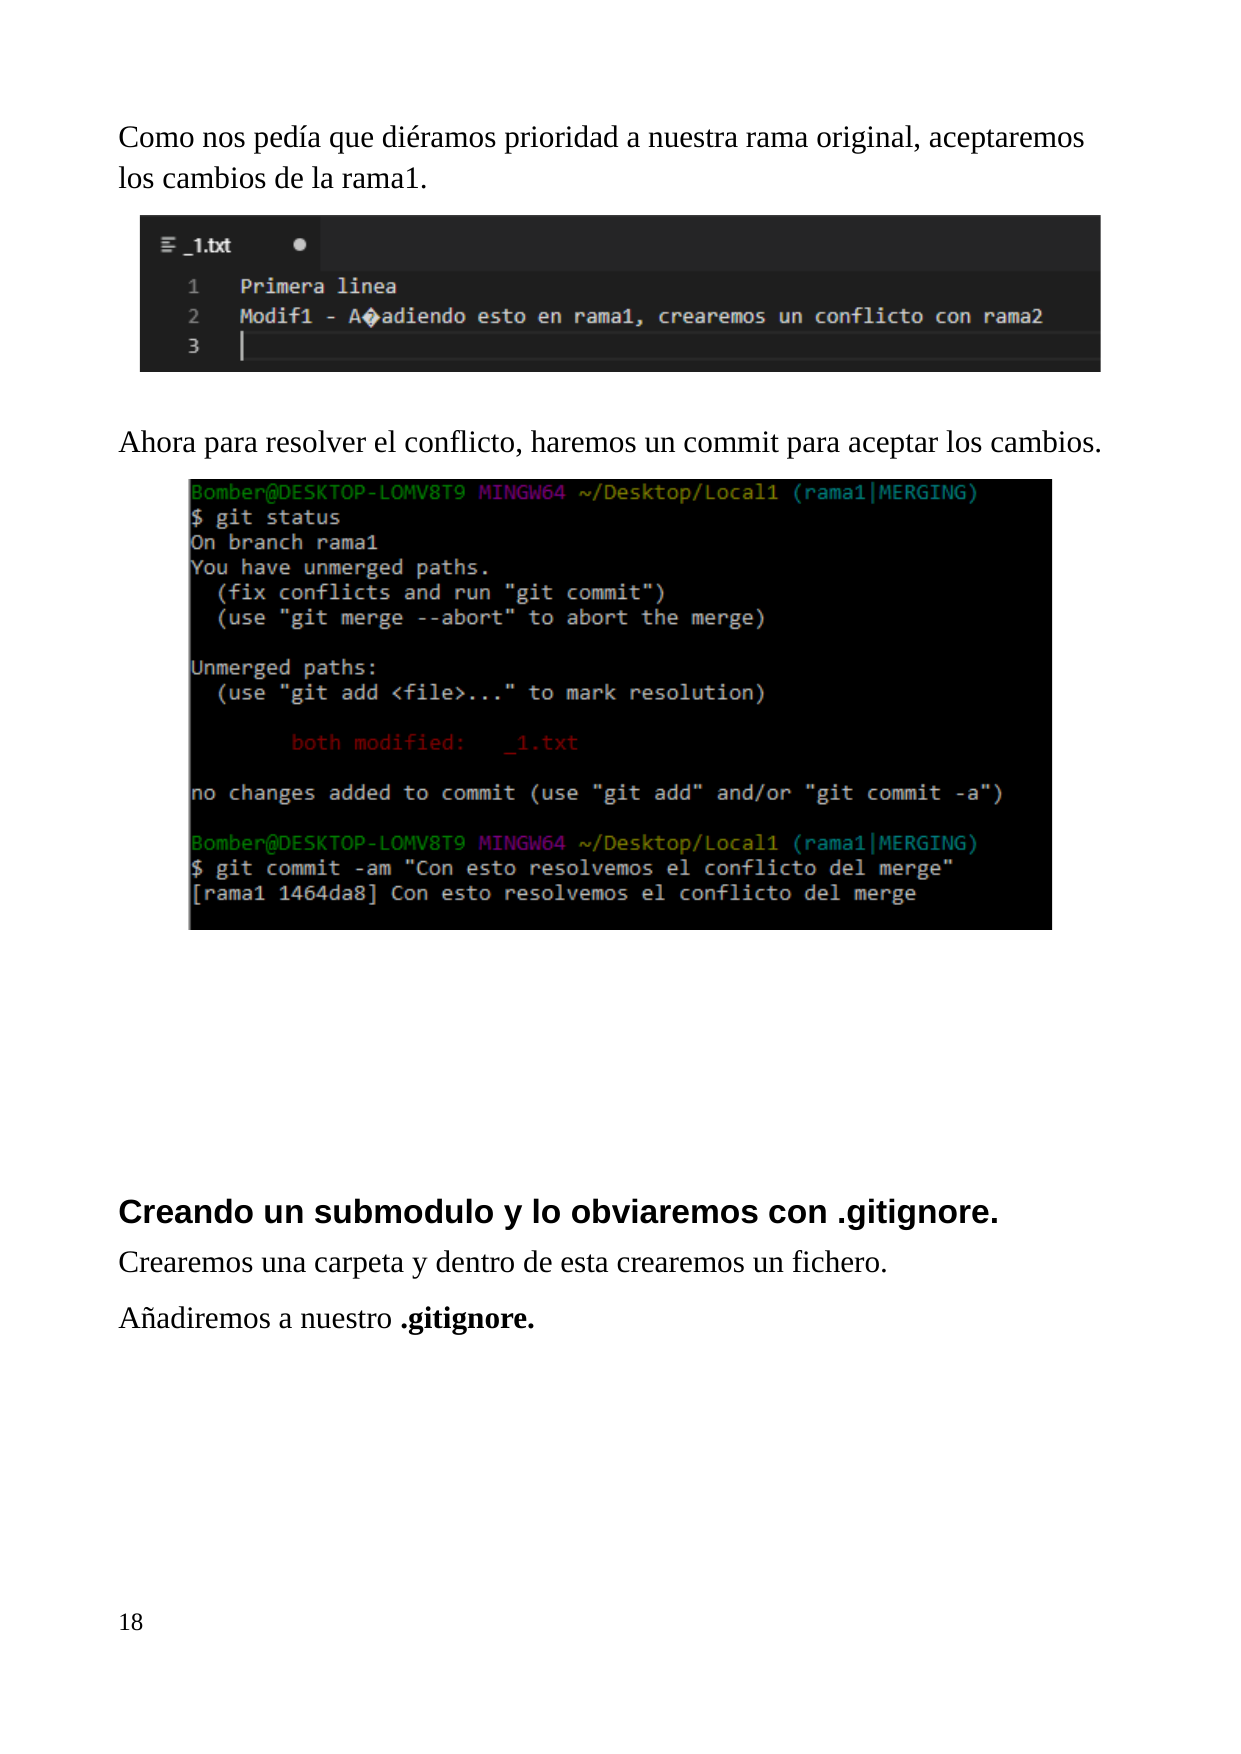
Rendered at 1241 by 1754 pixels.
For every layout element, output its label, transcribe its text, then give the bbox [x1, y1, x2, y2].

text Crearemos una carpeta y dentro de esta crearemos un fichero. [118, 1243, 1122, 1279]
text Como nos pedía que diéramos prioridad a nuestra rama original, aceptaremos los cambios de la rama1. [118, 118, 1122, 195]
text Ahora para resolver el conflicto, haremos un commit para aceptar los cambios. [118, 423, 1122, 459]
subtitle Creando un submodulo y lo obviaremos con .gitignore. [118, 1192, 1122, 1231]
picture [188, 479, 1053, 930]
text Añadiremos a nuestro .gitignore. [118, 1299, 1122, 1335]
picture [139, 215, 1101, 372]
